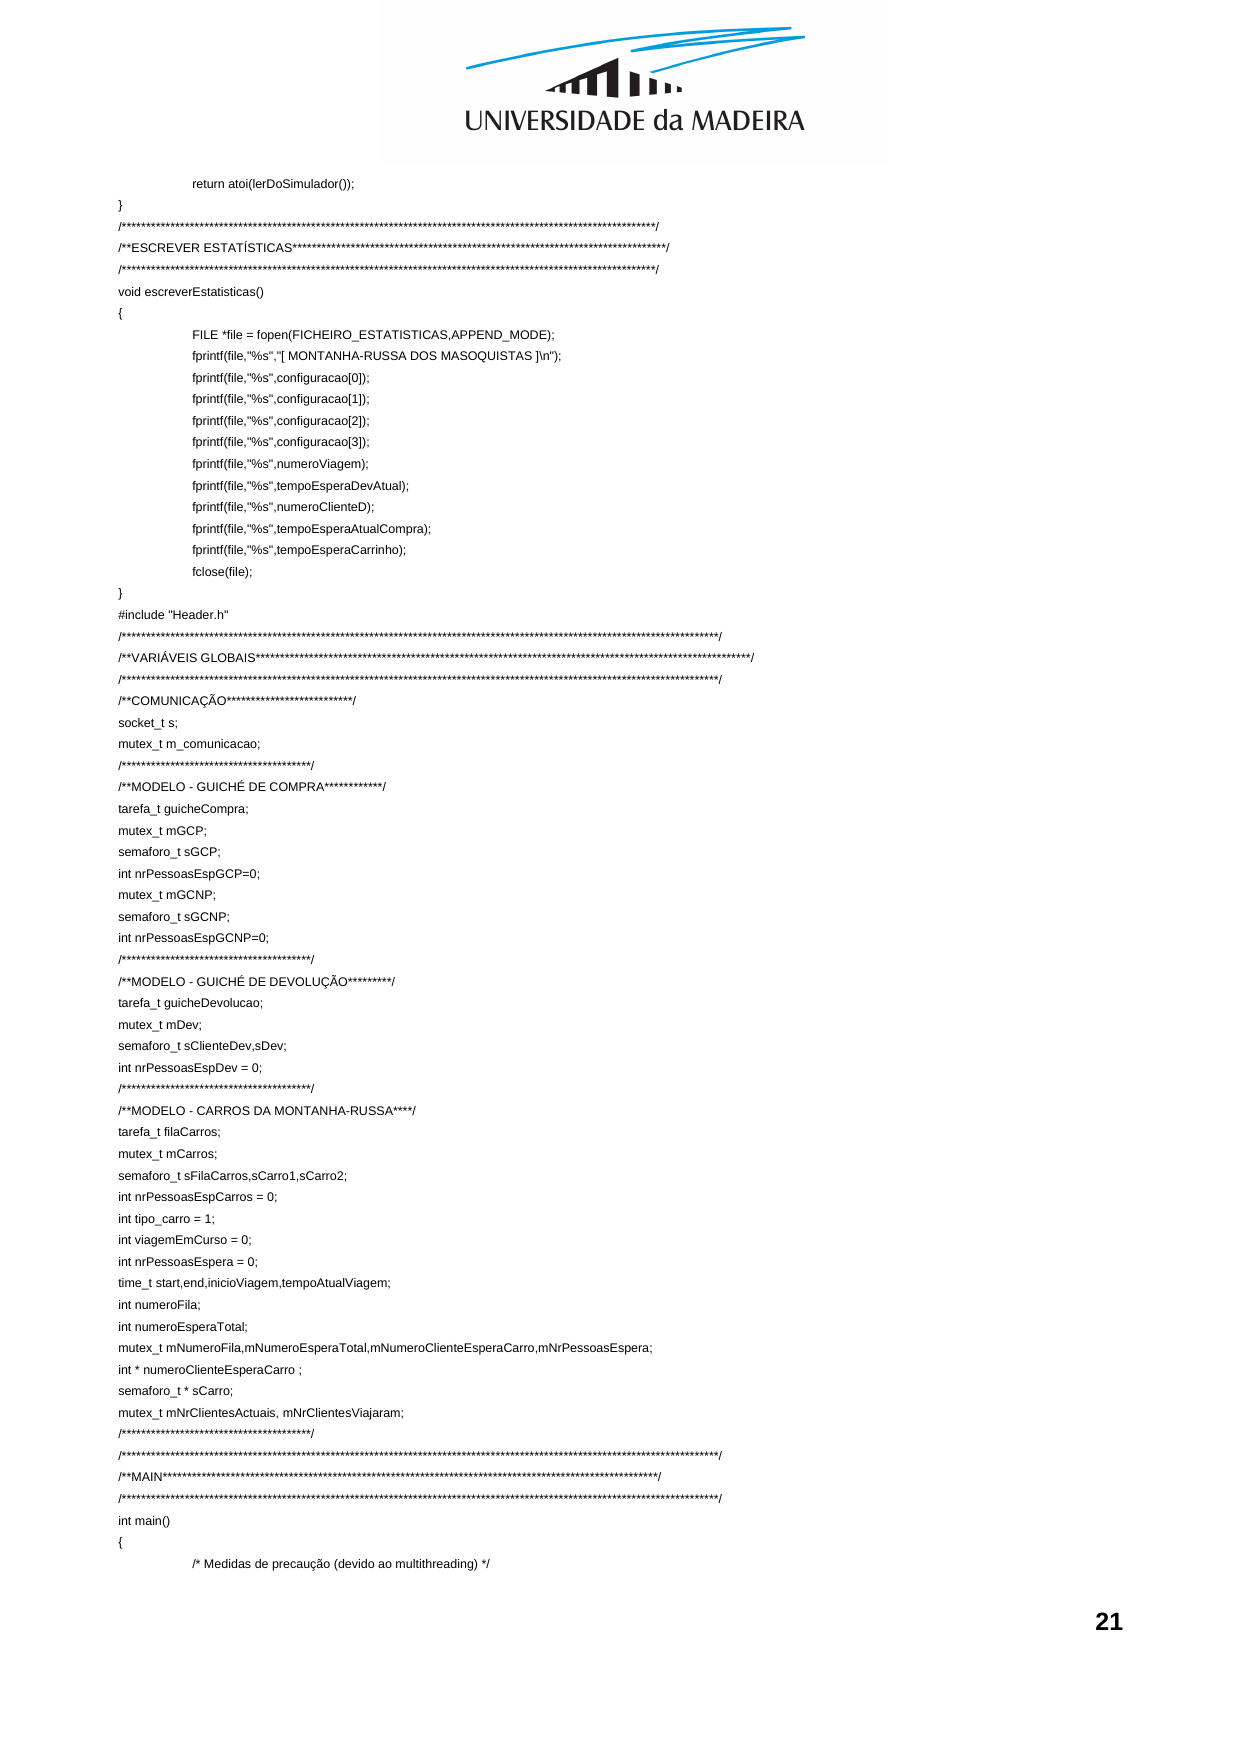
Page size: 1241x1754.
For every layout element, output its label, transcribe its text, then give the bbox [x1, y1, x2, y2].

text semaforo_t sClienteDev,sDev; [118, 1039, 1123, 1053]
text semaforo_t sGCNP; [118, 909, 1123, 924]
text /**************************************************************************************************************/ [118, 219, 1123, 234]
text mutex_t mGCP; [118, 823, 1123, 838]
text fprintf(file,"%s",numeroViagem); [118, 457, 1123, 471]
text fprintf(file,"%s",configuracao[1]); [118, 392, 1123, 406]
picture [379, 0, 889, 165]
text time_t start,end,inicioViagem,tempoAtualViagem; [118, 1276, 1123, 1290]
text int numeroFila; [118, 1298, 1123, 1312]
text tarefa_t filaCarros; [118, 1125, 1123, 1139]
text int * numeroClienteEsperaCarro ; [118, 1362, 1123, 1377]
text tarefa_t guicheCompra; [118, 802, 1123, 816]
text } [118, 586, 1123, 600]
text /***************************************/ [118, 953, 1123, 967]
text fprintf(file,"%s",numeroClienteD); [118, 500, 1123, 514]
text semaforo_t sFilaCarros,sCarro1,sCarro2; [118, 1168, 1123, 1183]
text /**MODELO - GUICHÉ DE COMPRA************/ [118, 780, 1123, 794]
text int nrPessoasEspera = 0; [118, 1254, 1123, 1269]
text tarefa_t guicheDevolucao; [118, 996, 1123, 1010]
text int main() [118, 1513, 1123, 1528]
text fprintf(file,"%s",tempoEsperaCarrinho); [118, 543, 1123, 557]
text { [118, 1535, 1123, 1549]
text /**VARIÁVEIS GLOBAIS******************************************************************************************************/ [118, 651, 1123, 665]
text /***************************************/ [118, 1427, 1123, 1441]
text socket_t s; [118, 715, 1123, 730]
text mutex_t mNrClientesActuais, mNrClientesViajaram; [118, 1405, 1123, 1420]
text fprintf(file,"%s",configuracao[0]); [118, 370, 1123, 385]
text fprintf(file,"%s",configuracao[3]); [118, 435, 1123, 449]
text /**ESCREVER ESTATÍSTICAS*****************************************************************************/ [118, 241, 1123, 255]
text void escreverEstatisticas() [118, 284, 1123, 298]
text /***************************************************************************************************************************/ [118, 1492, 1123, 1506]
text fprintf(file,"%s",tempoEsperaAtualCompra); [118, 521, 1123, 536]
text mutex_t mDev; [118, 1017, 1123, 1032]
text int nrPessoasEspGCNP=0; [118, 931, 1123, 945]
text /**MAIN******************************************************************************************************/ [118, 1470, 1123, 1484]
text /**COMUNICAÇÃO**************************/ [118, 694, 1123, 708]
text /***************************************/ [118, 1082, 1123, 1096]
text /***************************************************************************************************************************/ [118, 672, 1123, 687]
text /**************************************************************************************************************/ [118, 263, 1123, 277]
text fclose(file); [118, 564, 1123, 579]
text return atoi(lerDoSimulador()); [118, 176, 1123, 191]
text /***************************************************************************************************************************/ [118, 1448, 1123, 1463]
text /**MODELO - CARROS DA MONTANHA-RUSSA****/ [118, 1103, 1123, 1118]
text semaforo_t sGCP; [118, 845, 1123, 859]
text mutex_t mGCNP; [118, 888, 1123, 902]
text int nrPessoasEspCarros = 0; [118, 1190, 1123, 1204]
text mutex_t m_comunicacao; [118, 737, 1123, 751]
text semaforo_t * sCarro; [118, 1384, 1123, 1398]
text /***************************************************************************************************************************/ [118, 629, 1123, 643]
text /* Medidas de precaução (devido ao multithreading) */ [118, 1556, 1123, 1571]
text fprintf(file,"%s",tempoEsperaDevAtual); [118, 478, 1123, 493]
text /**MODELO - GUICHÉ DE DEVOLUÇÃO*********/ [118, 974, 1123, 988]
text #include "Header.h" [118, 608, 1123, 622]
text fprintf(file,"%s",configuracao[2]); [118, 413, 1123, 428]
text } [118, 198, 1123, 212]
text mutex_t mCarros; [118, 1147, 1123, 1161]
text int numeroEsperaTotal; [118, 1319, 1123, 1333]
text int tipo_carro = 1; [118, 1211, 1123, 1226]
text /***************************************/ [118, 758, 1123, 773]
text int nrPessoasEspDev = 0; [118, 1060, 1123, 1075]
text mutex_t mNumeroFila,mNumeroEsperaTotal,mNumeroClienteEsperaCarro,mNrPessoasEspera; [118, 1341, 1123, 1355]
text fprintf(file,"%s","[ MONTANHA-RUSSA DOS MASOQUISTAS ]\n"); [118, 349, 1123, 363]
text FILE *file = fopen(FICHEIRO_ESTATISTICAS,APPEND_MODE); [118, 327, 1123, 342]
text int viagemEmCurso = 0; [118, 1233, 1123, 1247]
text { [118, 306, 1123, 320]
text int nrPessoasEspGCP=0; [118, 866, 1123, 881]
